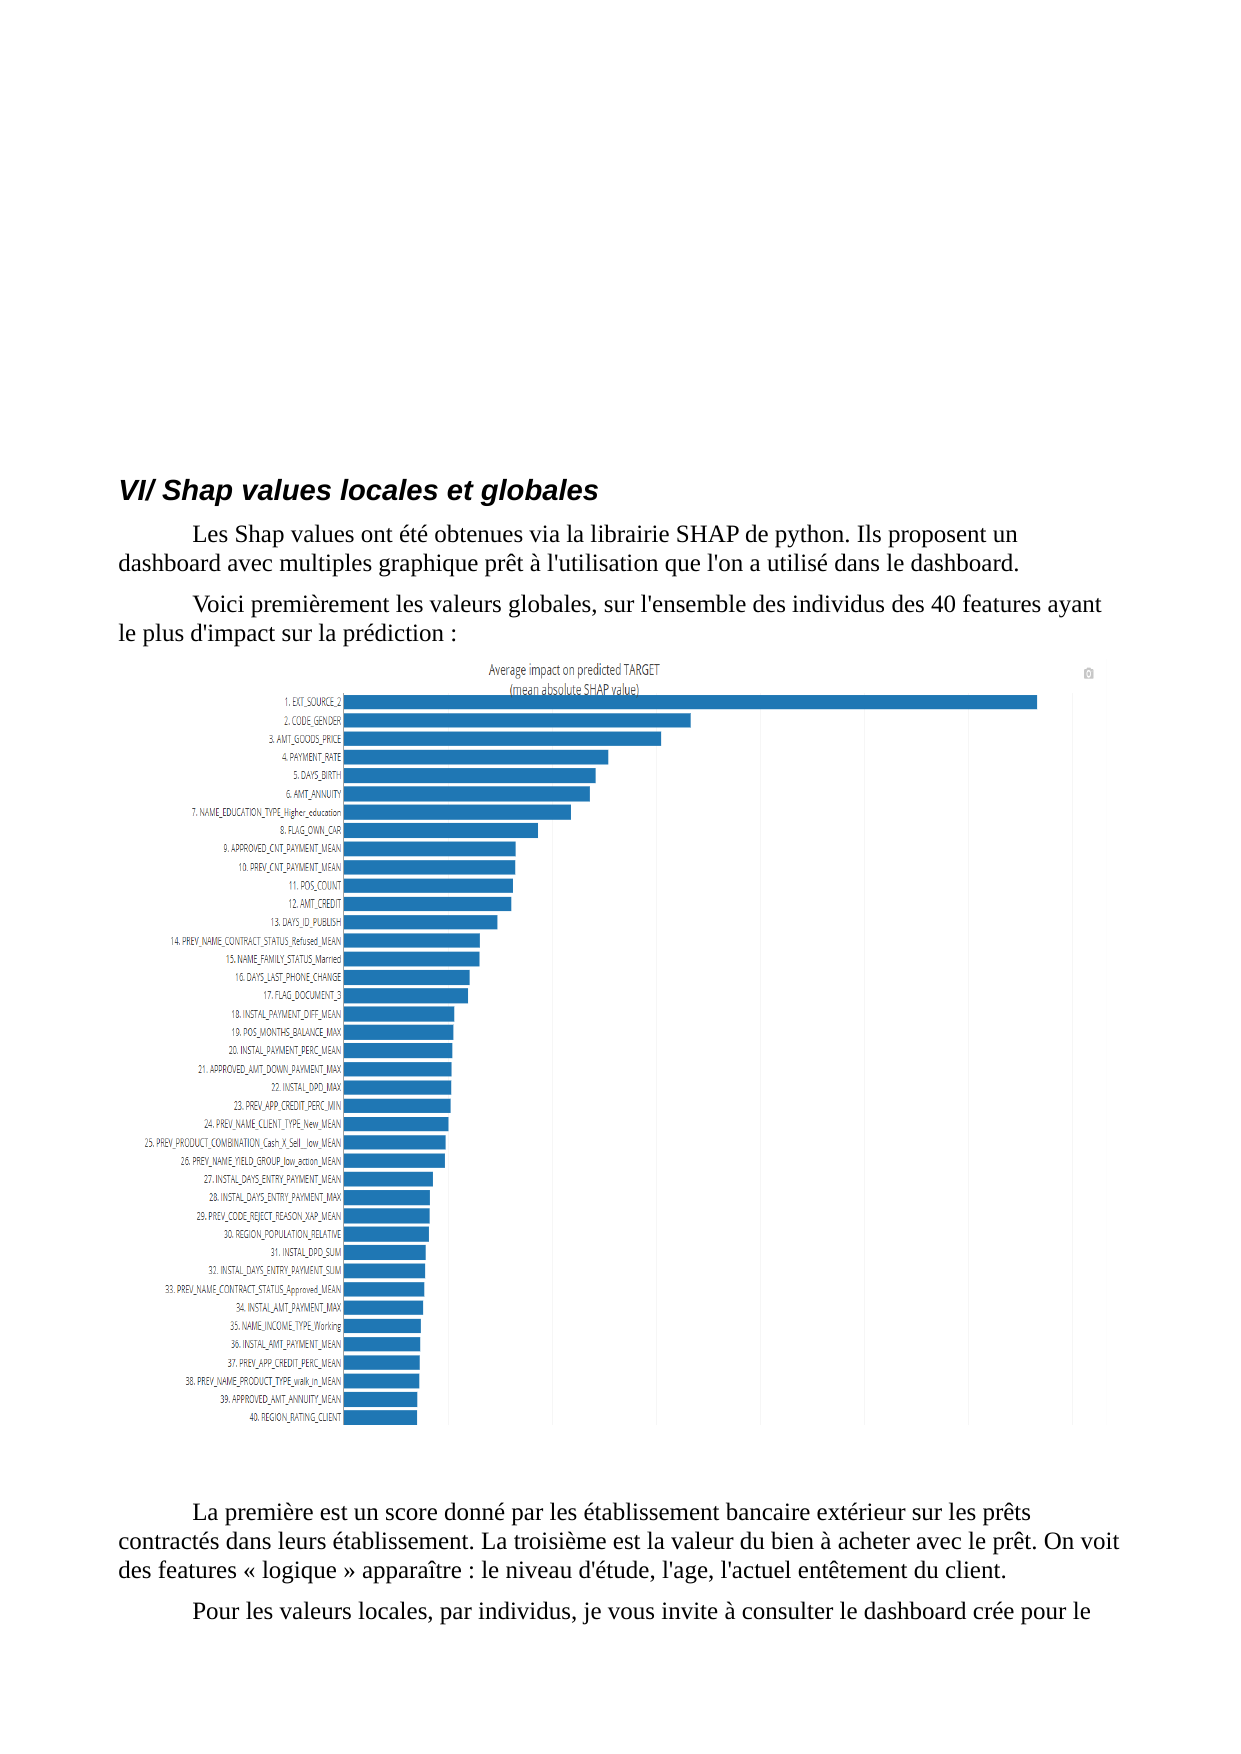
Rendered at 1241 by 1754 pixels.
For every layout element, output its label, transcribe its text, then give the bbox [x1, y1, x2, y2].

text Les Shap values ont été obtenues via la librairie SHAP de python. Ils proposent un dashboard avec multiples graphique prêt à l'utilisation que l'on a utilisé dans le dashboard. [118, 519, 1122, 577]
text Voici premièrement les valeurs globales, sur l'ensemble des individus des 40 features ayant le plus d'impact sur la prédiction : [118, 589, 1122, 647]
subtitle VI/ Shap values locales et globales [118, 473, 1122, 507]
text Pour les valeurs locales, par individus, je vous invite à consulter le dashboard crée pour le [118, 1596, 1122, 1625]
text La première est un score donné par les établissement bancaire extérieur sur les prêts contractés dans leurs établissement. La troisième est la valeur du bien à acheter avec le prêt. On voit des features « logique » apparaître : le niveau d'étude, l'age, l'actuel entêtement du client. [118, 1497, 1122, 1584]
